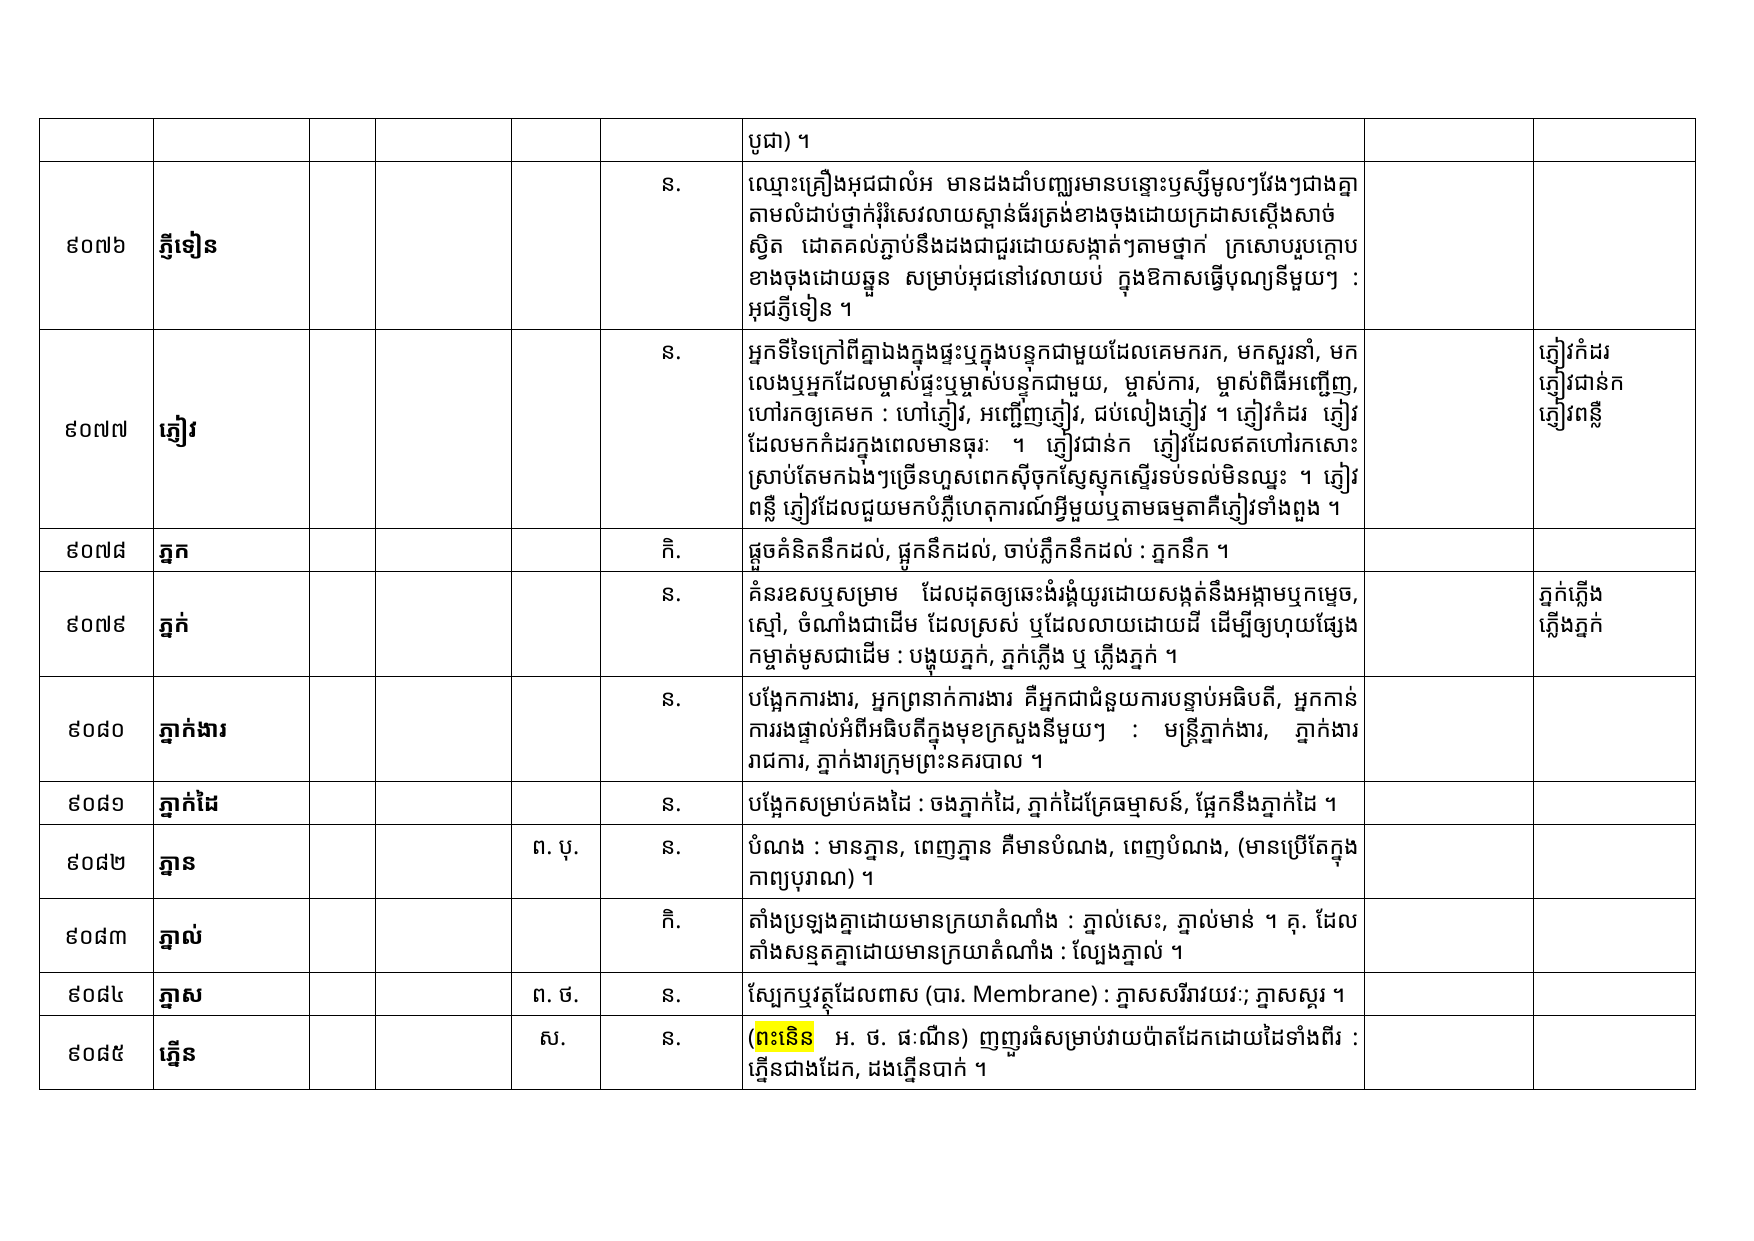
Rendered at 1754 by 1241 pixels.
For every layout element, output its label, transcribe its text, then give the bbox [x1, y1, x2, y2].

table_cell [376, 529, 511, 571]
table_cell [310, 162, 375, 329]
table_cell ព. ថ. [512, 973, 600, 1015]
table_cell ស្បែក​ឬ​វត្ថុ​ដែល​ពាស (បារ. Membrane) : ភ្នាស​សរីរាវយវៈ; ភ្នាស​ស្គរ ។ [743, 973, 1364, 1015]
table_cell ៩០៨៥ [40, 1016, 153, 1089]
table_cell ន. [601, 162, 742, 329]
table_cell [154, 119, 309, 161]
table_cell [1365, 973, 1533, 1015]
table_cell ឈ្មោះ​គ្រឿង​អុជ​ជា​លំអ មាន​ដង​ដាំ​បញ្ឈរ​មាន​បន្ទោះ​ឫស្សី​មូល​ៗ​វែង​ៗ​ជាង​គ្នា​តាម​លំដាប់​ថ្នាក់​រុំ​រំសេវ​លាយ​ស្ពាន់ធ័រ​ត្រង់​ខាង​ចុង​ដោយ​ក្រដាស​ស្ដើង​សាច់​ស្វិត ដោត​គល់​ភ្ជាប់​នឹង​ដង​ជា​ជួរ​ដោយ​សង្កាត់​ៗ​តាម​ថ្នាក់ ក្រសោប​រួប​ក្ដោប​ខាង​ចុង​ដោយ​ឆ្នួន សម្រាប់​អុជ​នៅ​វេលា​យប់ ក្នុង​ឱកាស​ធ្វើ​បុណ្យ​នីមួយ​ៗ : អុជ​ភ្ញី​ទៀន ។ [743, 162, 1364, 329]
table_cell ភ្នក [154, 529, 309, 571]
table_cell [376, 330, 511, 528]
table_cell ភ្នាក់ងារ [154, 677, 309, 781]
table_cell ភ្នាន [154, 825, 309, 898]
table_cell ៩០៨០ [40, 677, 153, 781]
table_cell [376, 825, 511, 898]
table_cell ន. [601, 973, 742, 1015]
table_cell ៩០៨៣ [40, 899, 153, 972]
table_cell [1534, 529, 1695, 571]
table_cell ភ្នក់ [154, 572, 309, 676]
table_cell [1534, 899, 1695, 972]
table_cell បូជា) ។ [743, 119, 1364, 161]
table_cell ភ្នើន [154, 1016, 309, 1089]
table_cell ៩០៧៨ [40, 529, 153, 571]
table_cell [376, 782, 511, 824]
table_cell [512, 677, 600, 781]
table_cell [1365, 899, 1533, 972]
table_cell [512, 529, 600, 571]
table_cell [310, 899, 375, 972]
table_cell តាំង​ប្រឡង​គ្នា​ដោយ​មាន​ក្រយា​តំណាំង : ភ្នាល់​សេះ, ភ្នាល់​មាន់ ។ គុ. ដែល​តាំង​សន្មត​គ្នា​ដោយ​មាន​ក្រយា​តំណាំង : ល្បែង​ភ្នាល់ ។ [743, 899, 1364, 972]
table_cell ភ្នាក់​ដៃ [154, 782, 309, 824]
table_cell [376, 677, 511, 781]
table_cell [1534, 825, 1695, 898]
table_cell [40, 119, 153, 161]
table_cell [512, 330, 600, 528]
table_cell ៩០៧៦ [40, 162, 153, 329]
table_cell [1534, 119, 1695, 161]
table_cell អ្នក​ទីទៃ​ក្រៅ​ពី​គ្នា​ឯង​ក្នុង​ផ្ទះ​ឬ​ក្នុង​បន្ទុក​ជាមួយ​ដែល​គេ​មក​រក, មក​សួរ​នាំ, មក​លេង​ឬ​អ្នក​ដែល​ម្ចាស់​ផ្ទះ​ឬ​ម្ចាស់​បន្ទុក​ជាមួយ, ម្ចាស់​ការ, ម្ចាស់​ពិធី​អញ្ជើញ, ហៅ​រក​ឲ្យ​គេ​មក : ហៅ​ភ្ញៀវ, អញ្ជើញ​ភ្ញៀវ, ជប់លៀង​ភ្ញៀវ ។ ភ្ញៀវ​កំដរ ភ្ញៀវ​ដែល​មក​កំដរ​ក្នុង​ពេល​មាន​ធុរៈ ។ ភ្ញៀវ​ជាន់​ក ភ្ញៀវ​ដែល​ឥត​ហៅ​រក​សោះ​ ស្រាប់​តែ​មក​ឯង​ៗ​ច្រើន​ហួស​ពេក​ស៊ី​ចុក​ស្ញែស្ញុក​ស្ទើរ​ទប់​ទល់​មិន​ឈ្នះ ។ ភ្ញៀវ​ពន្លឺ ភ្ញៀវ​ដែល​ជួយ​មក​បំភ្លឺ​ហេតុ​ការណ៍​អ្វី​មួយ​ឬ​តាម​ធម្មតា​គឺ​ភ្ញៀវ​ទាំងពួង ។ [743, 330, 1364, 528]
table_cell បំណង : មាន​ភ្នាន, ពេញ​ភ្នាន គឺ​មាន​បំណង, ពេញ​បំណង, (មាន​ប្រើ​តែ​ក្នុង​កាព្យ​បុរាណ) ។ [743, 825, 1364, 898]
table_cell ៩០៨២ [40, 825, 153, 898]
table_cell ៩០៨១ [40, 782, 153, 824]
table_cell [512, 782, 600, 824]
table_cell [310, 1016, 375, 1089]
table_cell ៩០៧៧ [40, 330, 153, 528]
table_cell [310, 572, 375, 676]
table_cell [376, 572, 511, 676]
table_cell ន. [601, 1016, 742, 1089]
table_cell បង្អែក​ការងារ, អ្នក​ព្រនាក់​ការងារ គឺ​អ្នក​ជា​ជំនួយ​ការ​បន្ទាប់​អធិបតី, អ្នក​កាន់​ការ​រង​ផ្ទាល់​អំពី​អធិបតី​ក្នុង​មុខ​ក្រសួង​នីមួយ​ៗ : មន្ត្រី​ភ្នាក់ងារ, ភ្នាក់ងារ​រាជការ, ភ្នាក់ងារ​ក្រុម​ព្រះ​នគរ​បាល ។ [743, 677, 1364, 781]
table_cell ភ្នាល់ [154, 899, 309, 972]
table_cell [1534, 1016, 1695, 1089]
table_cell [512, 162, 600, 329]
table_cell កិ. [601, 529, 742, 571]
table_cell [376, 973, 511, 1015]
table_cell [310, 782, 375, 824]
table_cell [512, 899, 600, 972]
table_cell ន. [601, 330, 742, 528]
table_cell ស. [512, 1016, 600, 1089]
table_cell [1365, 572, 1533, 676]
table_cell ភ្នាស [154, 973, 309, 1015]
table_cell [310, 973, 375, 1015]
table_cell [310, 119, 375, 161]
table_cell [1534, 782, 1695, 824]
table_cell ន. [601, 782, 742, 824]
table_cell ព. បុ. [512, 825, 600, 898]
table_cell [376, 899, 511, 972]
table_cell កិ. [601, 899, 742, 972]
table_cell ៩០៨៤ [40, 973, 153, 1015]
table_cell (ពះនេិន អ. ថ. ផៈណឺន) ញញួរ​ធំ​សម្រាប់​វាយ​ប៉ាត​ដែក​ដោយ​ដៃ​ទាំង​ពីរ : ភ្នើន​ជាង​ដែក, ដង​ភ្នើន​បាក់ ។ [743, 1016, 1364, 1089]
table_cell ភ្ញៀវ [154, 330, 309, 528]
table_cell [512, 119, 600, 161]
table_cell ៩០៧៩ [40, 572, 153, 676]
table_cell បង្អែក​សម្រាប់​គង​ដៃ : ចង​ភ្នាក់​ដៃ, ភ្នាក់​ដៃ​គ្រែ​ធម្មាសន៍, ផ្អែក​នឹង​ភ្នាក់​ដៃ ។ [743, 782, 1364, 824]
table_cell ន. [601, 677, 742, 781]
table_cell [601, 119, 742, 161]
table_cell [310, 330, 375, 528]
table_cell [1365, 677, 1533, 781]
table_cell [1365, 1016, 1533, 1089]
table_cell [310, 529, 375, 571]
table_cell [1365, 119, 1533, 161]
table_cell [1365, 782, 1533, 824]
table_cell [1534, 162, 1695, 329]
table_cell [1365, 162, 1533, 329]
table_cell [1365, 330, 1533, 528]
table_cell [376, 162, 511, 329]
table_cell [376, 119, 511, 161]
table_cell ភ្ញី​ទៀន [154, 162, 309, 329]
table_cell [1534, 973, 1695, 1015]
table_cell ភ្នក់​ភ្លើង ភ្លើង​ភ្នក់ [1534, 572, 1695, 676]
table_cell [376, 1016, 511, 1089]
table_cell គំនរ​ឧស​ឬ​សម្រាម ដែល​ដុត​ឲ្យ​ឆេះ​ងំ​រង្គំ​យូរ​ដោយ​សង្កត់​នឹង​អង្កាម​ឬ​កម្ទេច, ស្មៅ, ចំណាំង​ជាដើម ដែល​ស្រស់ ឬ​ដែល​លាយ​ដោយ​ដី ដើម្បី​ឲ្យ​ហុយ​ផ្សែង​កម្ចាត់​មូស​ជាដើម : បង្ហុយ​ភ្នក់, ភ្នក់​ភ្លើង ឬ ភ្លើង​ភ្នក់ ។ [743, 572, 1364, 676]
table_cell [1534, 677, 1695, 781]
table_cell [1365, 825, 1533, 898]
table_cell [512, 572, 600, 676]
table_cell ភ្ញៀវ​កំដរ ភ្ញៀវ​ជាន់​ក ភ្ញៀវ​ពន្លឺ [1534, 330, 1695, 528]
table_cell [1365, 529, 1533, 571]
table_cell ន. [601, 572, 742, 676]
table_cell ន. [601, 825, 742, 898]
table_cell ផ្តួច​គំនិត​នឹក​ដល់, ផ្អូក​នឹក​ដល់, ចាប់​ភ្លឹក​នឹក​ដល់ : ភ្នក​នឹក ។ [743, 529, 1364, 571]
table_cell [310, 825, 375, 898]
table_cell [310, 677, 375, 781]
